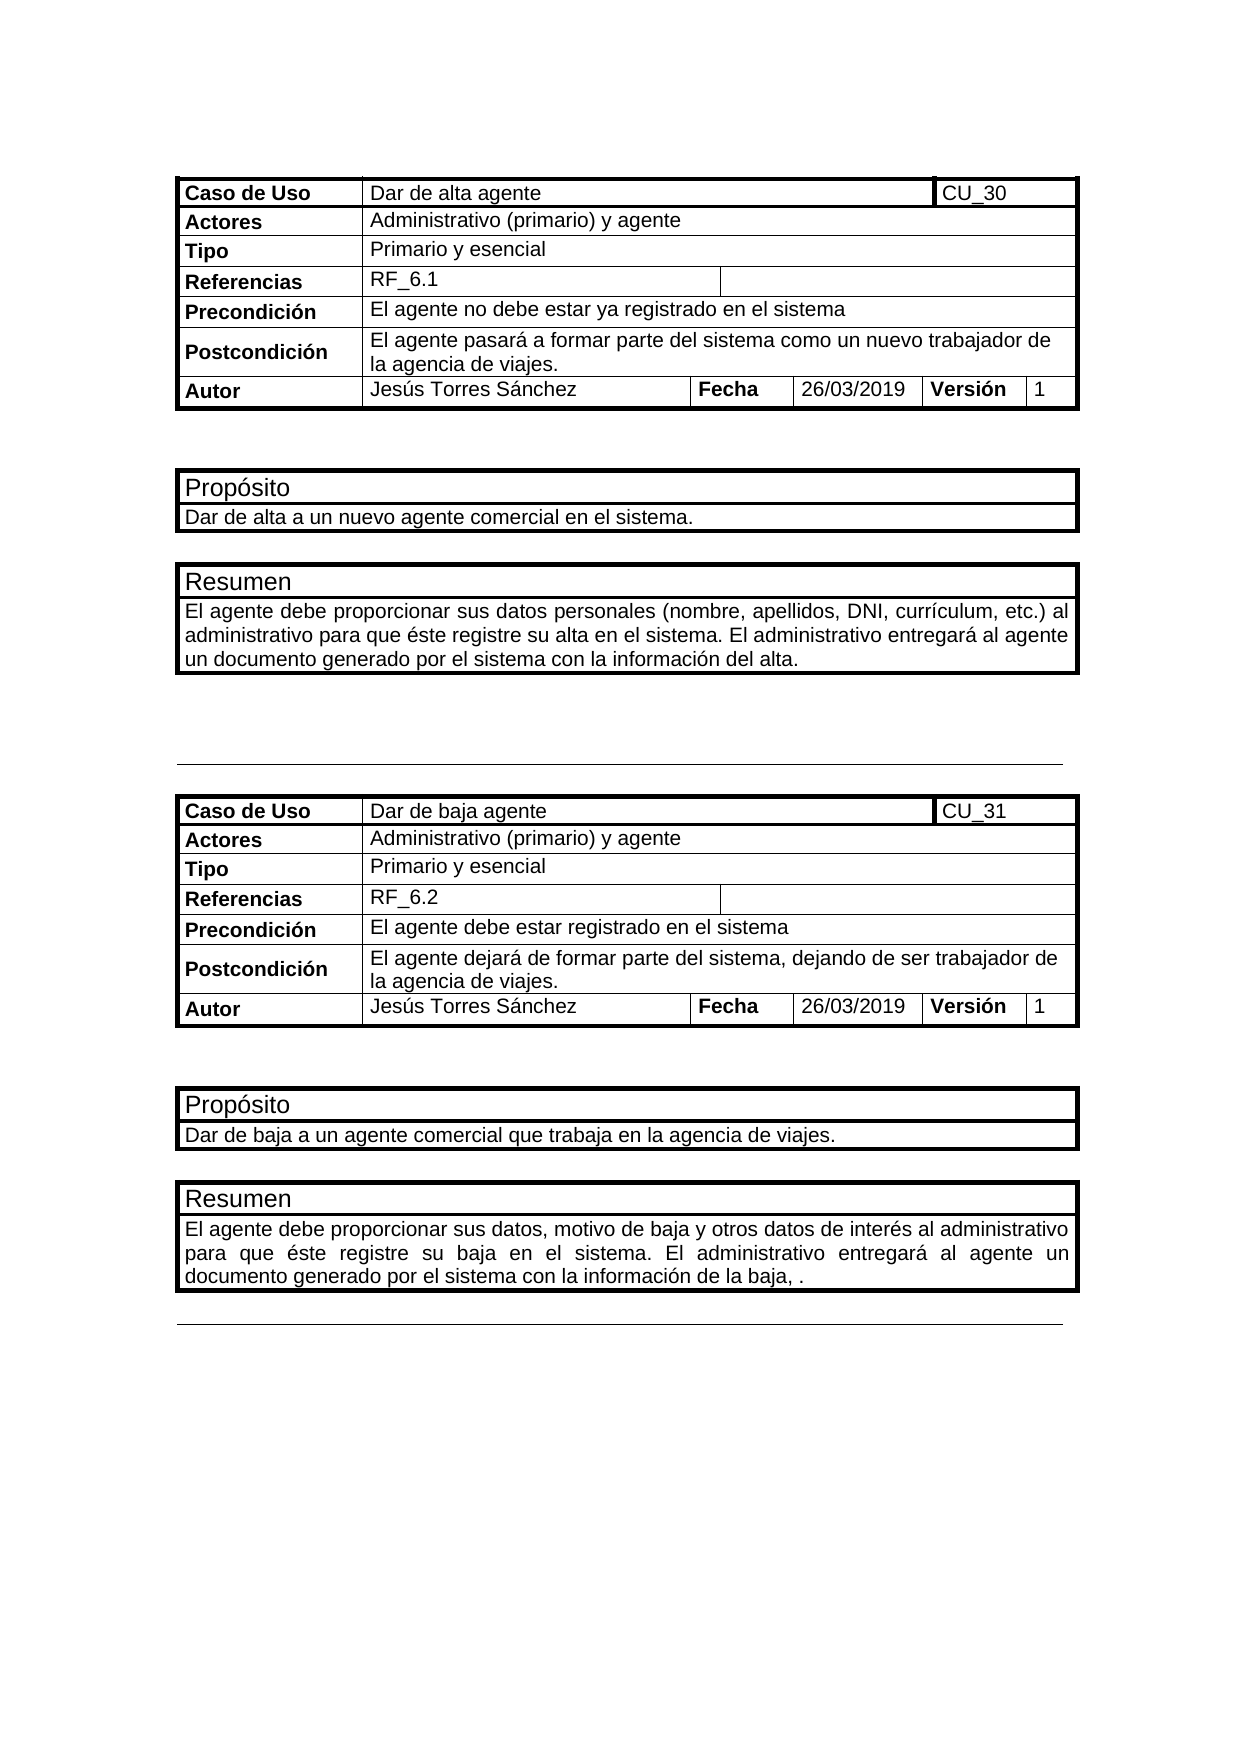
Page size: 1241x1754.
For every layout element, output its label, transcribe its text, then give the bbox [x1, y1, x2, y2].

table_cell Precondición [180, 915, 362, 944]
table_cell Jesús Torres Sánchez [363, 994, 690, 1024]
table_cell Actores [180, 826, 362, 853]
table_cell El agente no debe estar ya registrado en el sistema [363, 297, 1075, 327]
table_cell Versión [923, 377, 1026, 406]
table_cell Primario y esencial [363, 236, 1075, 266]
table_cell 1 [1027, 377, 1075, 406]
table_cell Dar de alta a un nuevo agente comercial en el sistema. [180, 505, 1075, 529]
table_header CU_31 [937, 799, 1075, 823]
table_cell El agente debe estar registrado en el sistema [363, 915, 1075, 944]
table_cell [721, 885, 1075, 914]
table_cell Tipo [180, 854, 362, 883]
table_cell Autor [180, 377, 362, 406]
table_header Resumen [180, 1185, 1075, 1213]
table_cell El agente debe proporcionar sus datos personales (nombre, apellidos, DNI, currículum, etc.) al administrativo para que éste registre su alta en el sistema. El administrativo entregará al agente un documento generado por el sistema con la información del alta. [180, 599, 1075, 671]
table_cell Fecha [691, 377, 793, 406]
table_cell 1 [1027, 994, 1075, 1024]
table_header Dar de baja agente [363, 799, 932, 823]
table_cell RF_6.2 [363, 885, 720, 914]
table_header Propósito [180, 1091, 1075, 1119]
table_cell Referencias [180, 885, 362, 914]
table_cell 26/03/2019 [794, 377, 922, 406]
table_cell RF_6.1 [363, 267, 720, 296]
table_cell Tipo [180, 236, 362, 266]
table_cell Precondición [180, 297, 362, 327]
table_cell Fecha [691, 994, 793, 1024]
table_cell El agente dejará de formar parte del sistema, dejando de ser trabajador de la agencia de viajes. [363, 945, 1075, 993]
table_header Resumen [180, 567, 1075, 596]
table_cell [721, 267, 1075, 296]
table_cell Primario y esencial [363, 854, 1075, 883]
table_header Propósito [180, 473, 1075, 502]
table_cell Referencias [180, 267, 362, 296]
table_header Caso de Uso [180, 181, 362, 205]
table_cell Postcondición [180, 328, 362, 376]
table_cell El agente debe proporcionar sus datos, motivo de baja y otros datos de interés al administrativo para que éste registre su baja en el sistema. El administrativo entregará al agente un documento generado por el sistema con la información de la baja, . [180, 1216, 1075, 1288]
table_cell Actores [180, 208, 362, 235]
table_cell Administrativo (primario) y agente [363, 208, 1075, 235]
table_cell El agente pasará a formar parte del sistema como un nuevo trabajador de la agencia de viajes. [363, 328, 1075, 376]
table_cell Autor [180, 994, 362, 1024]
table_cell Dar de baja a un agente comercial que trabaja en la agencia de viajes. [180, 1123, 1075, 1146]
table_cell Postcondición [180, 945, 362, 993]
table_cell Administrativo (primario) y agente [363, 826, 1075, 853]
table_cell 26/03/2019 [794, 994, 922, 1024]
table_cell Jesús Torres Sánchez [363, 377, 690, 406]
table_header CU_30 [937, 181, 1075, 205]
table_header Dar de alta agente [363, 181, 932, 205]
table_cell Versión [923, 994, 1026, 1024]
table_header Caso de Uso [180, 799, 362, 823]
